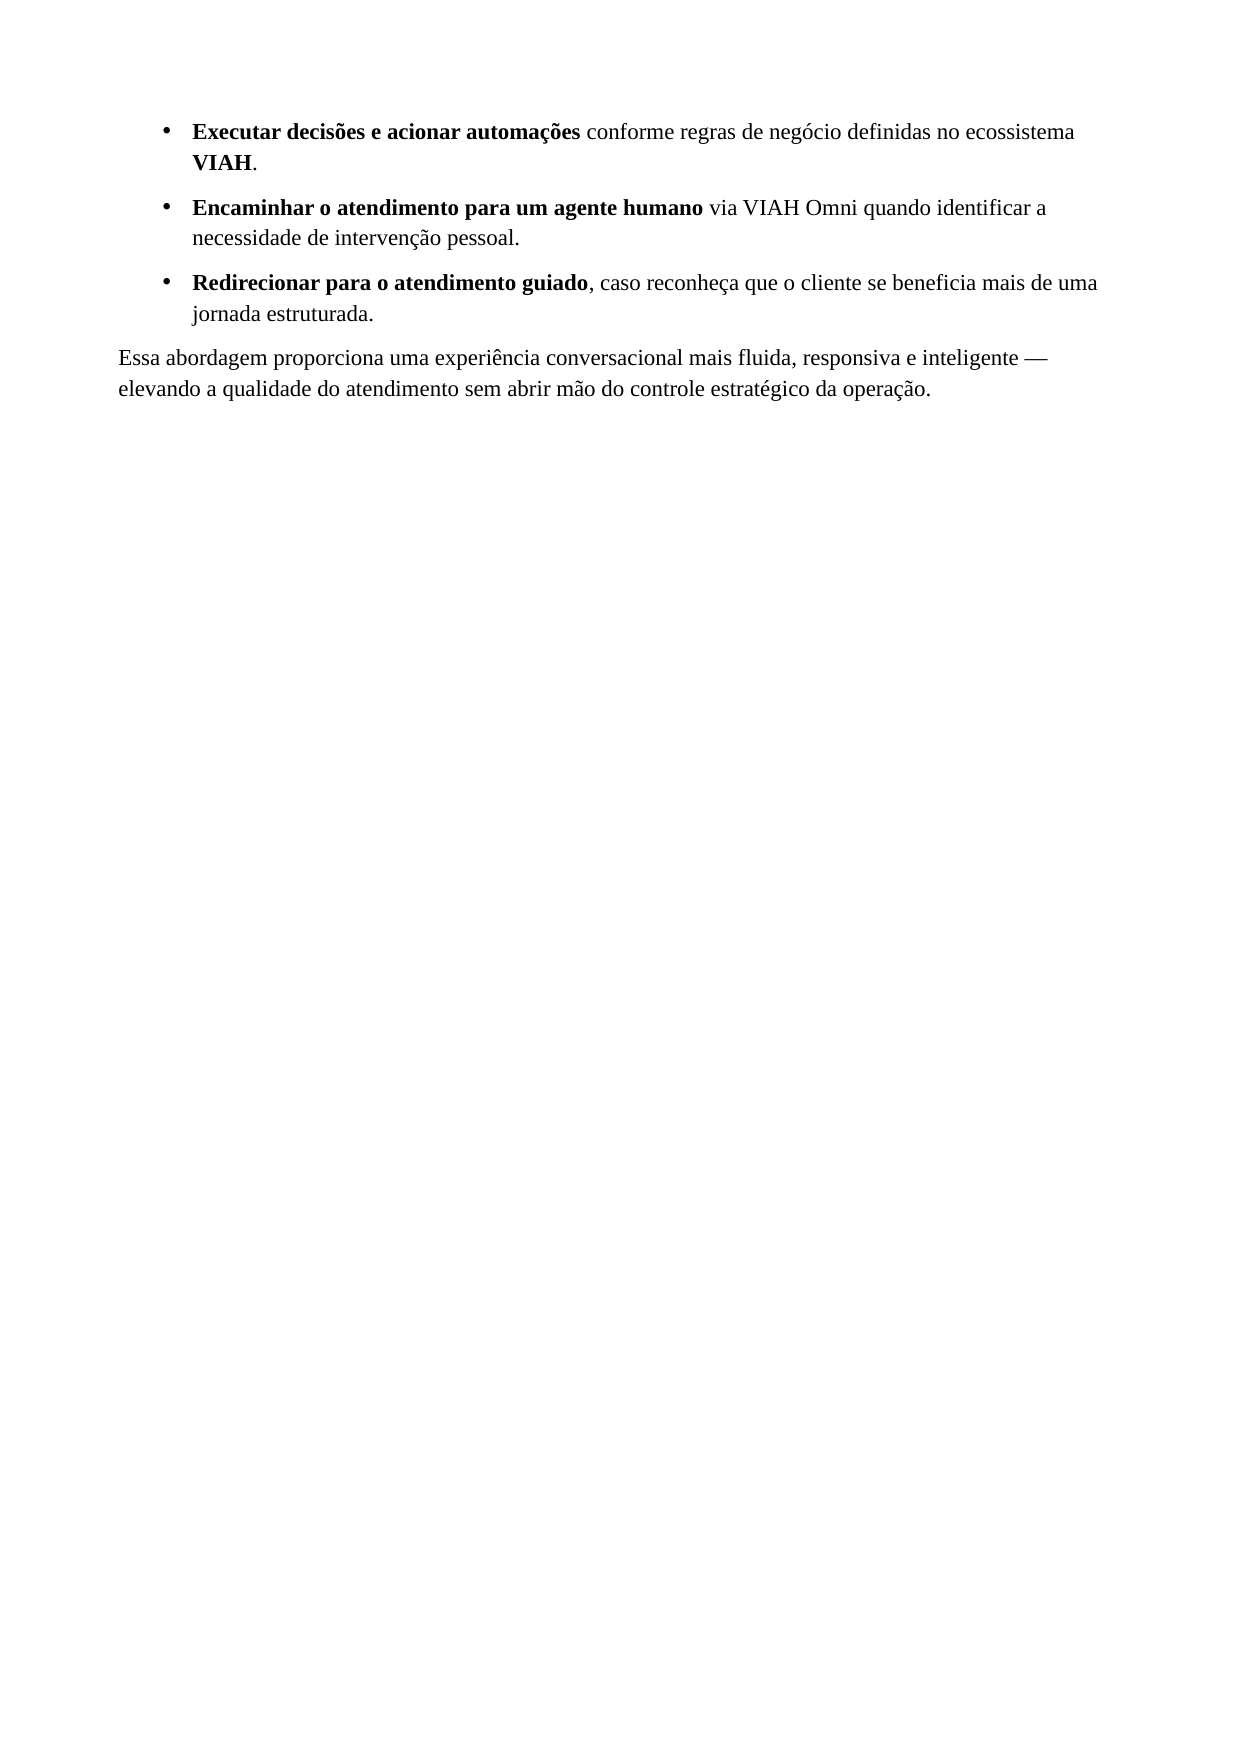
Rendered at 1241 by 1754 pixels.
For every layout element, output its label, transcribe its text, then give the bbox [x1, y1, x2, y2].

list Encaminhar o atendimento para um agente humano via VIAH Omni quando identificar a necessidade de intervenção pessoal. [162, 193, 1122, 251]
list Redirecionar para o atendimento guiado, caso reconheça que o cliente se beneficia mais de uma jornada estruturada. [162, 269, 1122, 326]
list Executar decisões e acionar automações conforme regras de negócio definidas no ecossistema VIAH. [162, 118, 1122, 175]
text Essa abordagem proporciona uma experiência conversacional mais fluida, responsiva e inteligente — elevando a qualidade do atendimento sem abrir mão do controle estratégico da operação. [118, 344, 1122, 401]
